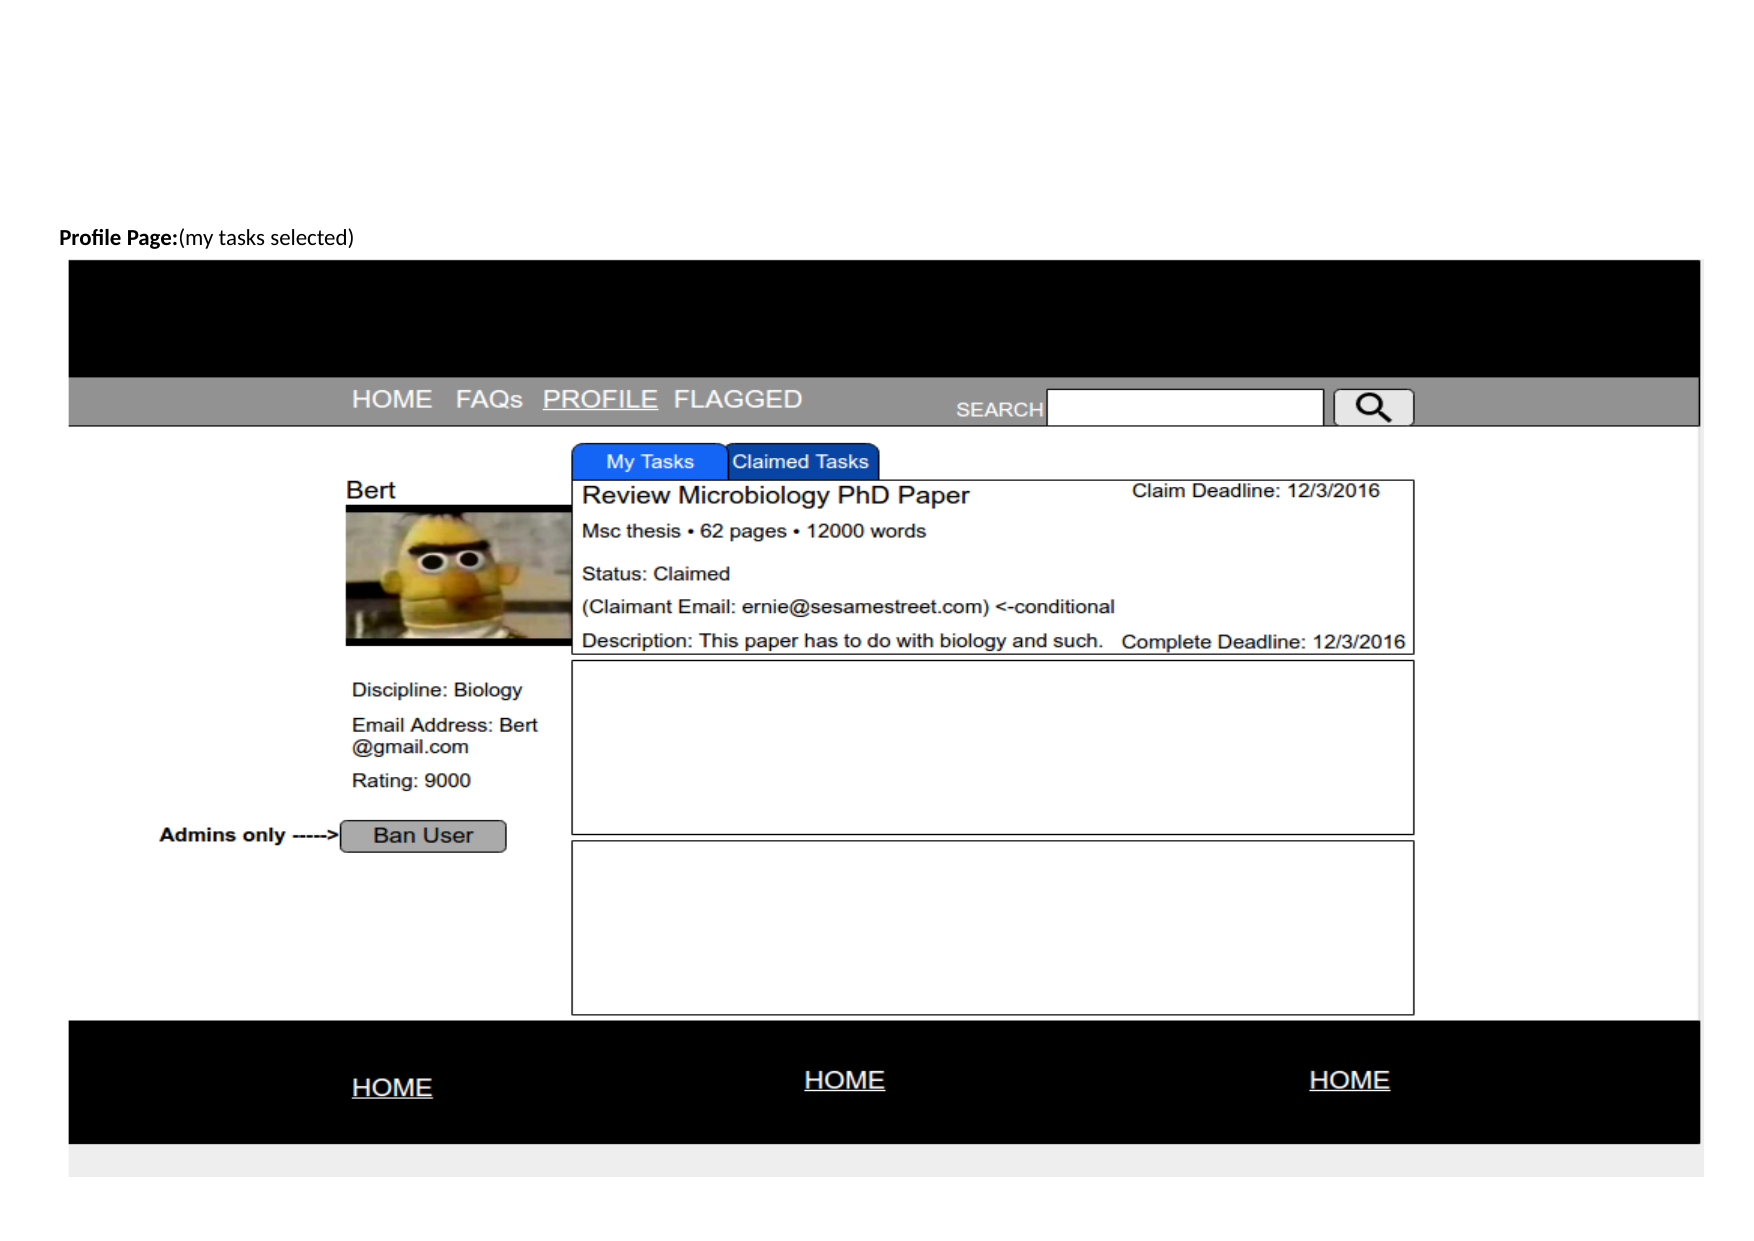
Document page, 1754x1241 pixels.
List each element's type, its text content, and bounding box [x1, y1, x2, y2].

text Profile Page:(my tasks selected) [59, 223, 1695, 251]
picture [68, 259, 1705, 1177]
